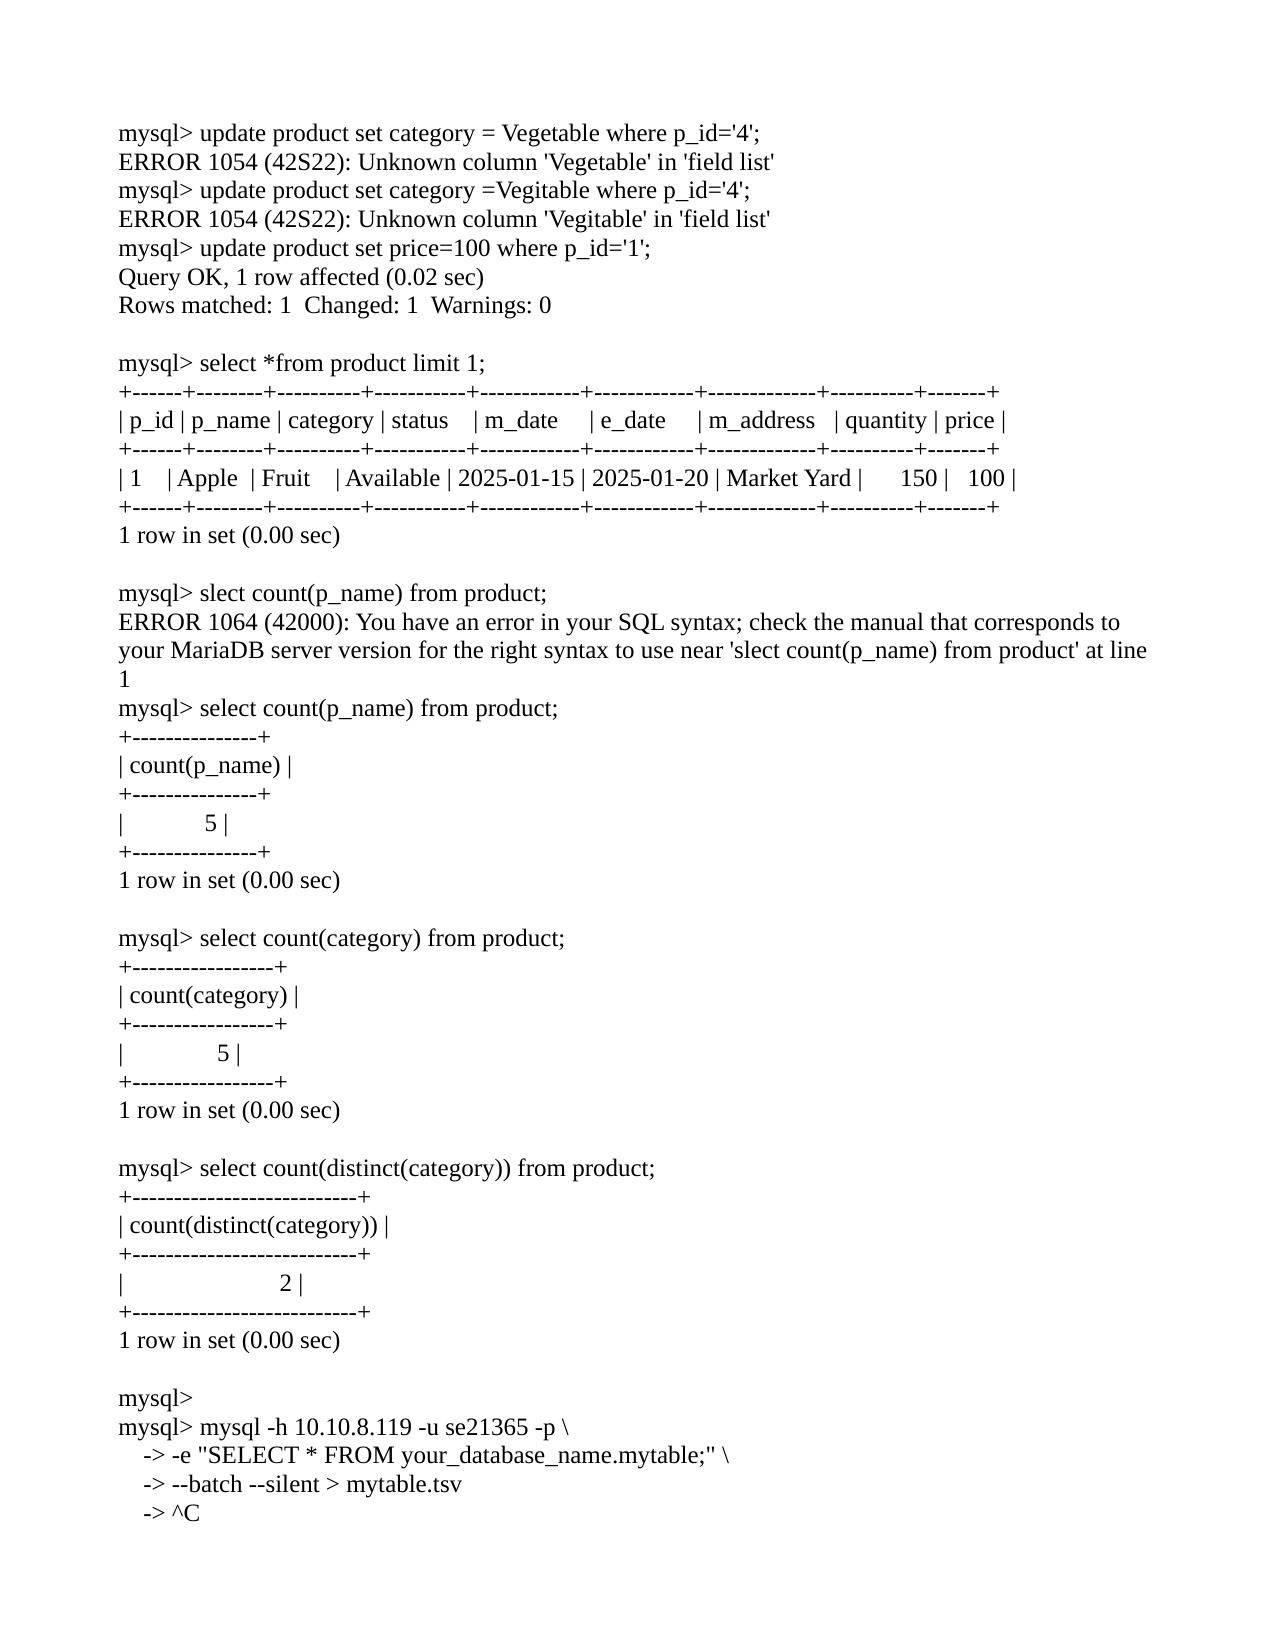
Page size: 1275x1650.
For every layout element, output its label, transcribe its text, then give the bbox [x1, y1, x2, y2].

text +-----------------+ [118, 952, 1157, 981]
text ERROR 1064 (42000): You have an error in your SQL syntax; check the manual that corresponds to your MariaDB server version for the right syntax to use near 'slect count(p_name) from product' at line 1 [118, 607, 1157, 693]
text +---------------+ [118, 779, 1157, 808]
text ERROR 1054 (42S22): Unknown column 'Vegetable' in 'field list' [118, 147, 1157, 176]
text | 1 | Apple | Fruit | Available | 2025-01-15 | 2025-01-20 | Market Yard | 150 | 100 | [118, 463, 1157, 492]
text mysql> select count(distinct(category)) from product; [118, 1153, 1157, 1182]
text | count(p_name) | [118, 751, 1157, 779]
text 1 row in set (0.00 sec) [118, 866, 1157, 894]
text 1 row in set (0.00 sec) [118, 1096, 1157, 1124]
text mysql> update product set category = Vegetable where p_id='4'; [118, 118, 1157, 147]
text mysql> [118, 1383, 1157, 1412]
text | 2 | [118, 1268, 1157, 1297]
text +-----------------+ [118, 1067, 1157, 1096]
text +---------------------------+ [118, 1239, 1157, 1268]
text | 5 | [118, 808, 1157, 837]
text -> -e "SELECT * FROM your_database_name.mytable;" \ [118, 1441, 1157, 1469]
text +---------------+ [118, 837, 1157, 866]
text +-----------------+ [118, 1009, 1157, 1038]
text mysql> select count(p_name) from product; [118, 693, 1157, 722]
text +------+--------+----------+-----------+------------+------------+-------------+----------+-------+ [118, 492, 1157, 521]
text mysql> select *from product limit 1; [118, 348, 1157, 377]
text +------+--------+----------+-----------+------------+------------+-------------+----------+-------+ [118, 377, 1157, 406]
text Query OK, 1 row affected (0.02 sec) [118, 262, 1157, 291]
text +------+--------+----------+-----------+------------+------------+-------------+----------+-------+ [118, 434, 1157, 463]
text mysql> select count(category) from product; [118, 923, 1157, 952]
text +---------------------------+ [118, 1182, 1157, 1211]
text Rows matched: 1 Changed: 1 Warnings: 0 [118, 291, 1157, 319]
text | count(distinct(category)) | [118, 1211, 1157, 1239]
text mysql> update product set category =Vegitable where p_id='4'; [118, 176, 1157, 204]
text | p_id | p_name | category | status | m_date | e_date | m_address | quantity | price | [118, 406, 1157, 434]
text | count(category) | [118, 981, 1157, 1009]
text -> ^C [118, 1498, 1157, 1527]
text | 5 | [118, 1038, 1157, 1067]
text 1 row in set (0.00 sec) [118, 521, 1157, 549]
text -> --batch --silent > mytable.tsv [118, 1469, 1157, 1498]
text mysql> slect count(p_name) from product; [118, 578, 1157, 607]
text ERROR 1054 (42S22): Unknown column 'Vegitable' in 'field list' [118, 204, 1157, 233]
text mysql> update product set price=100 where p_id='1'; [118, 233, 1157, 262]
text mysql> mysql -h 10.10.8.119 -u se21365 -p \ [118, 1412, 1157, 1441]
text +---------------------------+ [118, 1297, 1157, 1326]
text +---------------+ [118, 722, 1157, 751]
text 1 row in set (0.00 sec) [118, 1326, 1157, 1354]
